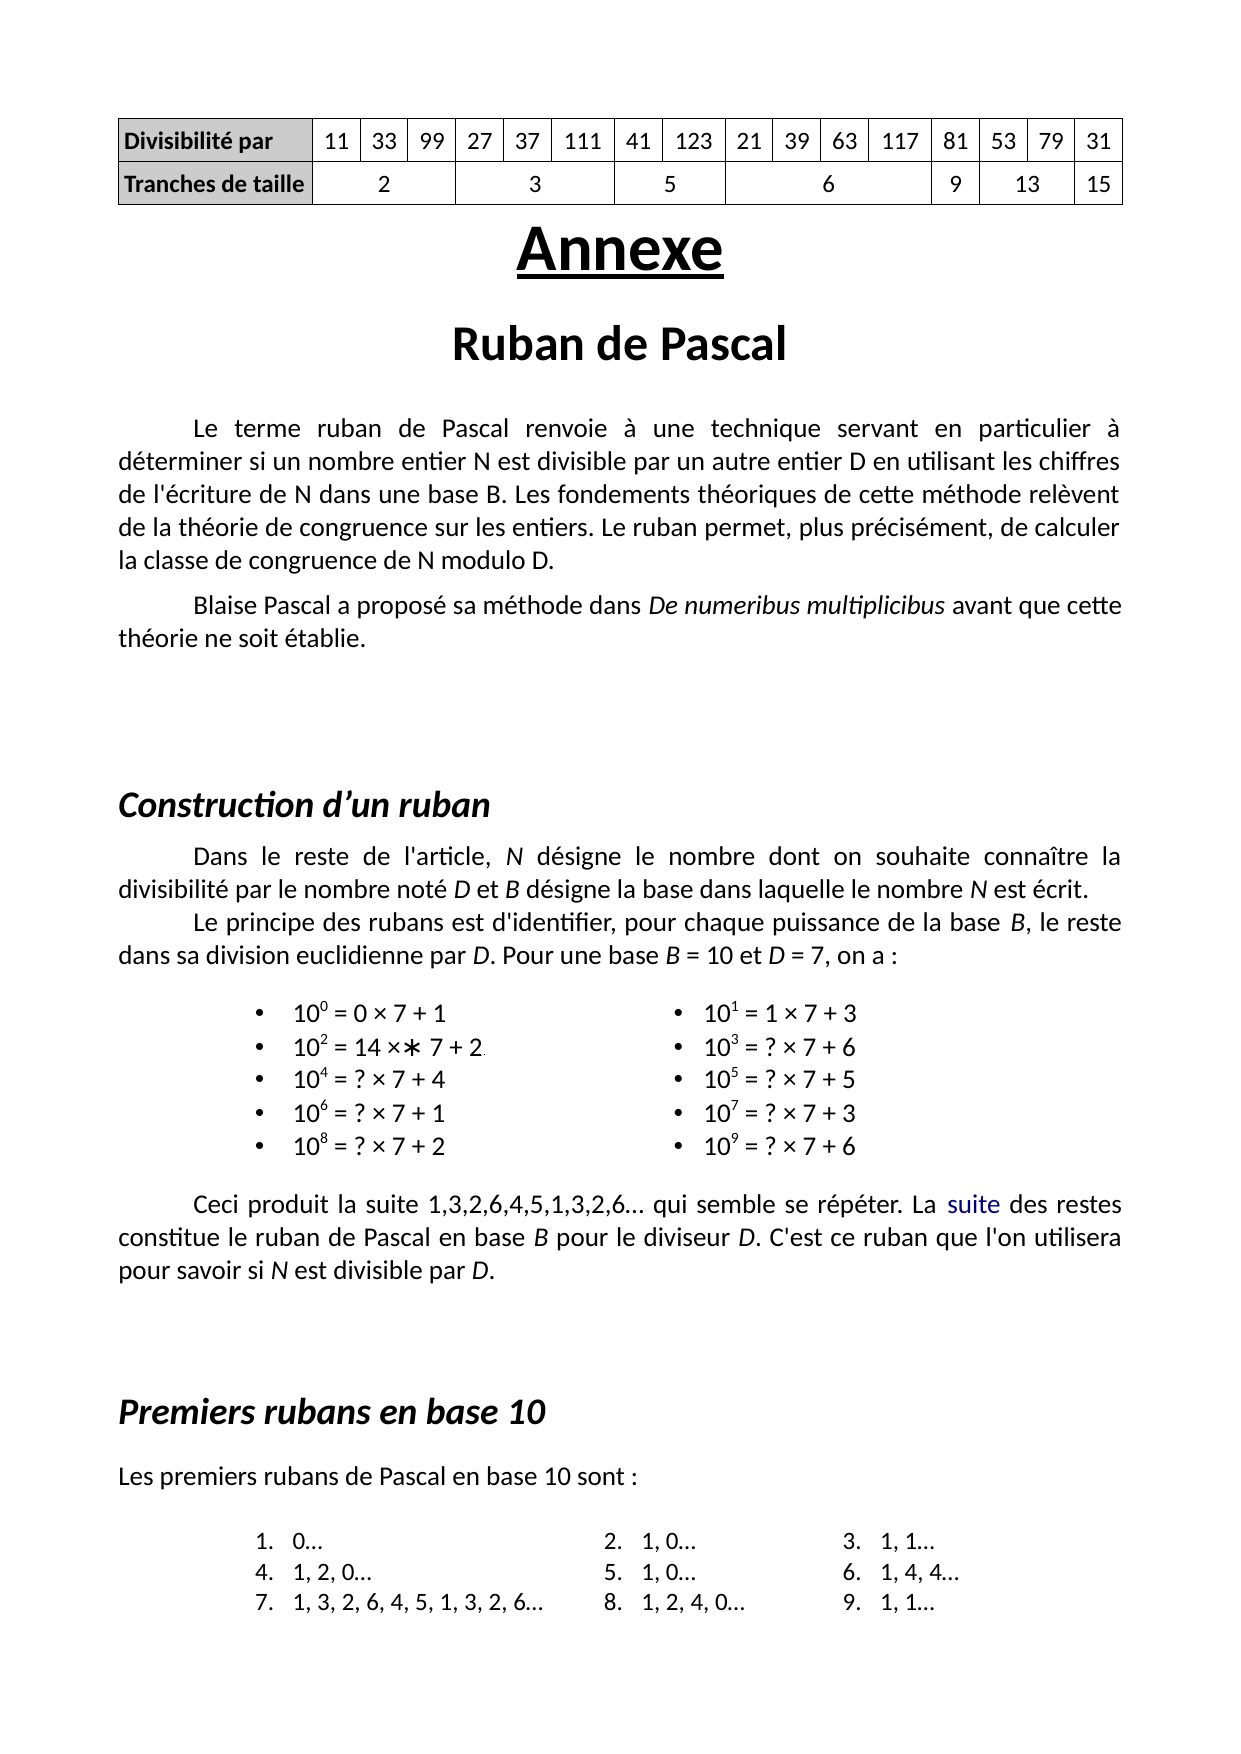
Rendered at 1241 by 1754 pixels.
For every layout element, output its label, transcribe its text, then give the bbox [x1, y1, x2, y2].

table_header 1, 0… [566, 1525, 805, 1556]
table_header 27 [456, 119, 503, 161]
table_header 41 [615, 119, 662, 161]
text Ceci produit la suite 1,3,2,6,4,5,1,3,2,6… qui semble se répéter. La suite des restes constitue le ruban de Pascal en base B pour le diviseur D. C'est ce ruban que l'on utilisera pour savoir si N est divisible par D. [118, 1187, 1122, 1286]
table_cell 1, 3, 2, 6, 4, 5, 1, 3, 2, 6… [218, 1586, 566, 1617]
table_cell 15 [1075, 162, 1122, 204]
table_header 21 [726, 119, 772, 161]
table_cell 6 [726, 162, 931, 204]
table_header 37 [504, 119, 551, 161]
table_cell 3 [456, 162, 614, 204]
table_cell 105 = ? × 7 + 5 [629, 1063, 1041, 1096]
table_header 63 [821, 119, 868, 161]
table_header 123 [663, 119, 725, 161]
table_cell 1, 0… [566, 1556, 805, 1586]
table_header 31 [1075, 119, 1122, 161]
text Premiers rubans en base 10 [118, 1388, 1122, 1434]
table_cell 9 [932, 162, 979, 204]
table_header 0… [218, 1525, 566, 1556]
text Le principe des rubans est d'identifier, pour chaque puissance de la base B, le reste dans sa division euclidienne par D. Pour une base B = 10 et D = 7, on a : [118, 905, 1122, 971]
text Le terme ruban de Pascal renvoie à une technique servant en particulier à déterminer si un nombre entier N est divisible par un autre entier D en utilisant les chiffres de l'écriture de N dans une base B. Les fondements théoriques de cette méthode relèvent de la théorie de congruence sur les entiers. Le ruban permet, plus précisément, de calculer la classe de congruence de N modulo D. [118, 411, 1122, 576]
table_cell 106 = ? × 7 + 1 [218, 1096, 629, 1129]
table_header 111 [552, 119, 614, 161]
table_cell 109 = ? × 7 + 6 [629, 1129, 1041, 1162]
table_header 100 = 0 × 7 + 1 [218, 997, 629, 1030]
table_header 117 [869, 119, 931, 161]
text Blaise Pascal a proposé sa méthode dans De numeribus multiplicibus avant que cette théorie ne soit établie. [118, 588, 1122, 654]
text Annexe [118, 205, 1122, 287]
table_cell 107 = ? × 7 + 3 [629, 1096, 1041, 1129]
table_header 11 [313, 119, 360, 161]
table_header 1, 1… [805, 1525, 1044, 1556]
table_header 39 [773, 119, 820, 161]
table_header 53 [980, 119, 1027, 161]
table_header 101 = 1 × 7 + 3 [629, 997, 1041, 1030]
text Ruban de Pascal [118, 312, 1122, 373]
table_cell 13 [980, 162, 1074, 204]
table_header 79 [1028, 119, 1074, 161]
table_cell 1, 1… [805, 1586, 1044, 1617]
table_cell 1, 4, 4… [805, 1556, 1044, 1586]
table_cell 2 [313, 162, 455, 204]
table_cell 5 [615, 162, 725, 204]
table_cell 104 = ? × 7 + 4 [218, 1063, 629, 1096]
table_cell 103 = ? × 7 + 6 [629, 1030, 1041, 1063]
table_cell 1, 2, 0… [218, 1556, 566, 1586]
table_cell 1, 2, 4, 0… [566, 1586, 805, 1617]
table_header 33 [361, 119, 407, 161]
text Dans le reste de l'article, N désigne le nombre dont on souhaite connaître la divisibilité par le nombre noté D et B désigne la base dans laquelle le nombre N est écrit. [118, 839, 1122, 905]
table_header Divisibilité par [119, 119, 312, 161]
text Les premiers rubans de Pascal en base 10 sont : [118, 1459, 1122, 1492]
table_cell 102 = 14 ×∗ 7 + 2 [218, 1030, 629, 1063]
table_cell Tranches de taille [119, 162, 312, 204]
text Construction d’un ruban [118, 781, 1122, 827]
table_header 99 [408, 119, 455, 161]
table_cell 108 = ? × 7 + 2 [218, 1129, 629, 1162]
table_header 81 [932, 119, 979, 161]
